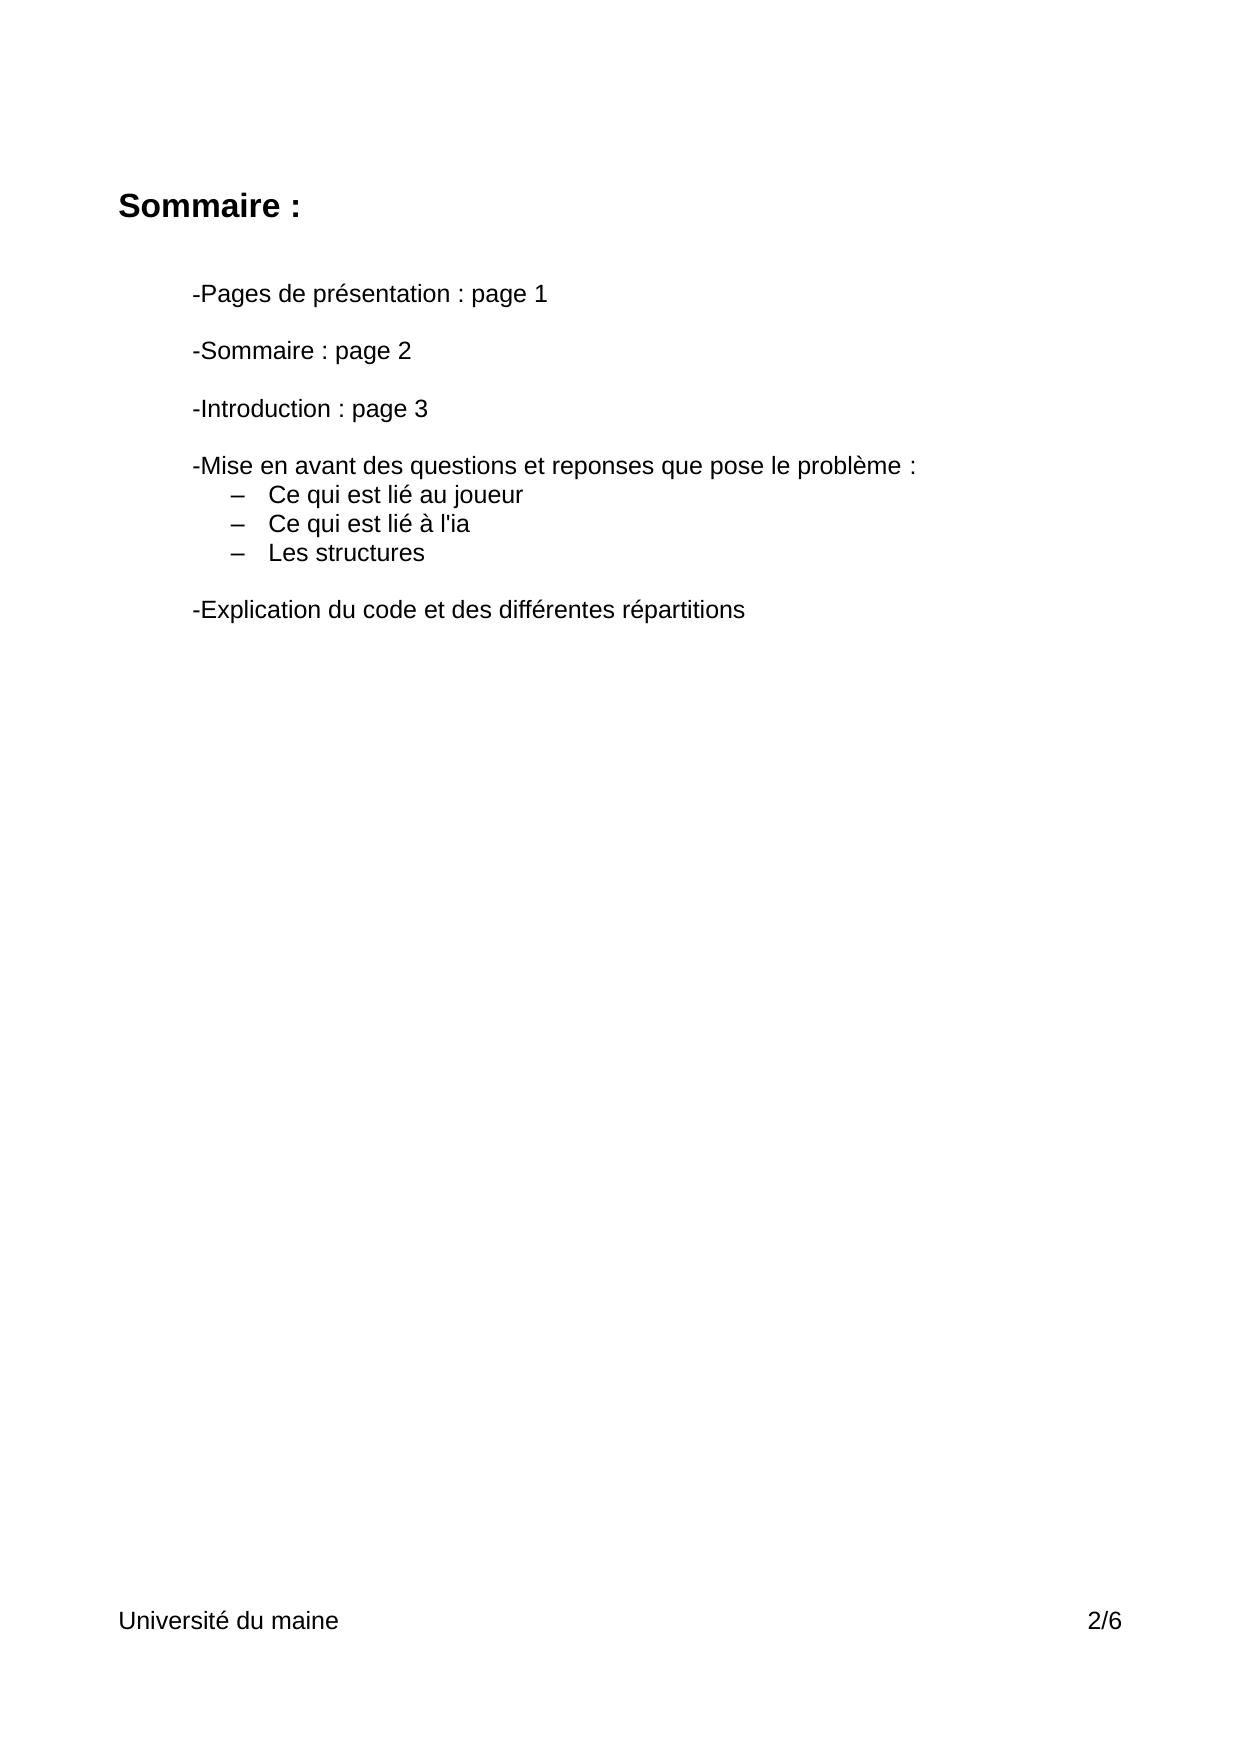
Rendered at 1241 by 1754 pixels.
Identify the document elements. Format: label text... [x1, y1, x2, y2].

list Ce qui est lié au joueur [231, 480, 1122, 509]
list Les structures [231, 538, 1122, 567]
text -Sommaire : page 2 [118, 336, 1122, 365]
text -Explication du code et des différentes répartitions [118, 595, 1122, 624]
subtitle Sommaire : [118, 186, 1122, 225]
list Ce qui est lié à l'ia [231, 509, 1122, 538]
text -Mise en avant des questions et reponses que pose le problème : [118, 451, 1122, 480]
text -Introduction : page 3 [118, 394, 1122, 422]
text -Pages de présentation : page 1 [118, 279, 1122, 307]
